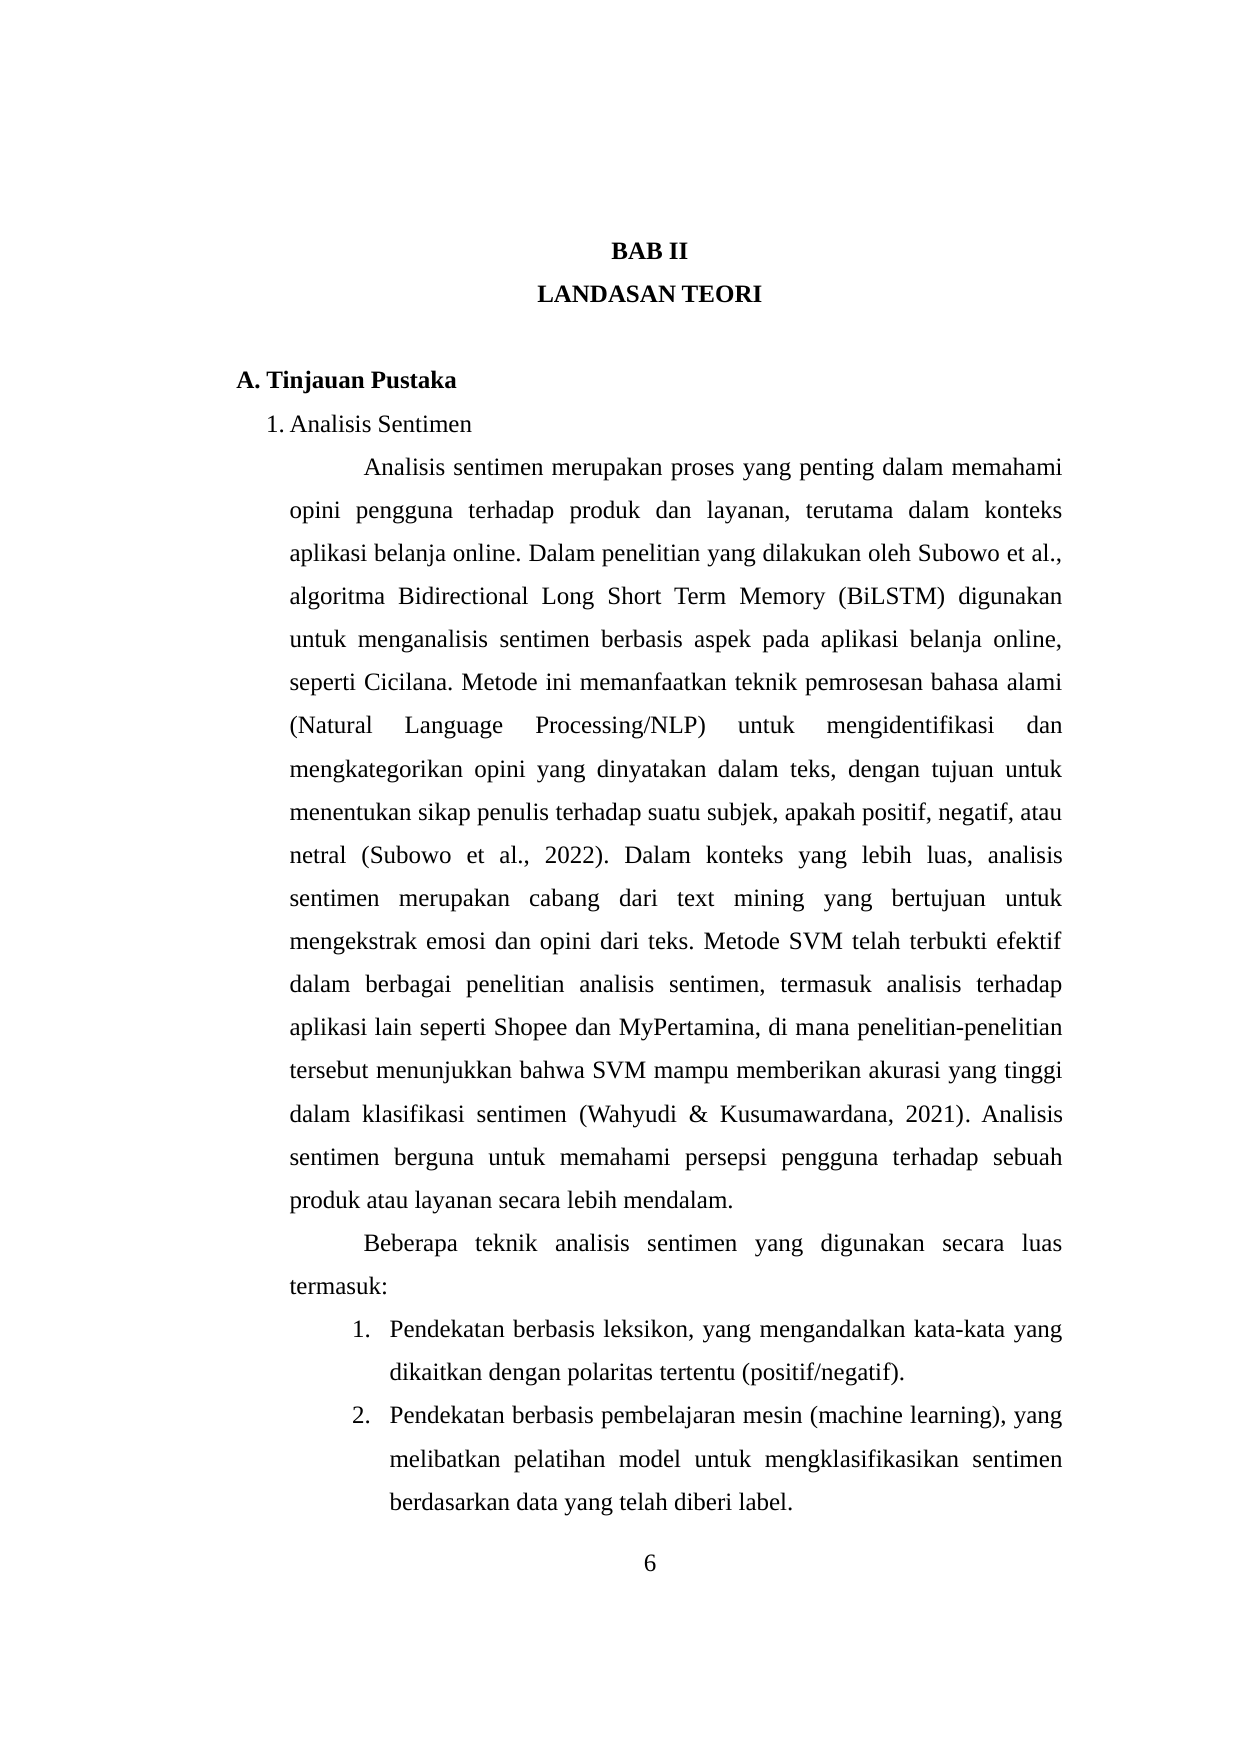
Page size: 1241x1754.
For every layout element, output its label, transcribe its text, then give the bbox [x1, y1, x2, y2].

text Analisis sentimen merupakan proses yang penting dalam memahami opini pengguna terhadap produk dan layanan, terutama dalam konteks aplikasi belanja online. Dalam penelitian yang dilakukan oleh Subowo et al., algoritma Bidirectional Long Short Term Memory (BiLSTM) digunakan untuk menganalisis sentimen berbasis aspek pada aplikasi belanja online, seperti Cicilana. Metode ini memanfaatkan teknik pemrosesan bahasa alami (Natural Language Processing/NLP) untuk mengidentifikasi dan mengkategorikan opini yang dinyatakan dalam teks, dengan tujuan untuk menentukan sikap penulis terhadap suatu subjek, apakah positif, negatif, atau netral (Subowo et al., 2022)⁠. Dalam konteks yang lebih luas, analisis sentimen merupakan cabang dari text mining yang bertujuan untuk mengekstrak emosi dan opini dari teks. Metode SVM telah terbukti efektif dalam berbagai penelitian analisis sentimen, termasuk analisis terhadap aplikasi lain seperti Shopee dan MyPertamina, di mana penelitian-penelitian tersebut menunjukkan bahwa SVM mampu memberikan akurasi yang tinggi dalam klasifikasi sentimen (Wahyudi & Kusumawardana, 2021)⁠. Analisis sentimen berguna untuk memahami persepsi pengguna terhadap sebuah produk atau layanan secara lebih mendalam. [289, 452, 1063, 1214]
text 1. Analisis Sentimen [266, 409, 1063, 437]
text LANDASAN TEORI [236, 279, 1063, 308]
list Pendekatan berbasis leksikon, yang mengandalkan kata-kata yang dikaitkan dengan polaritas tertentu (positif/negatif). [352, 1314, 1063, 1386]
text Beberapa teknik analisis sentimen yang digunakan secara luas termasuk: [289, 1228, 1063, 1300]
text BAB II [236, 236, 1063, 265]
list Pendekatan berbasis pembelajaran mesin (machine learning), yang melibatkan pelatihan model untuk mengklasifikasikan sentimen berdasarkan data yang telah diberi label. [352, 1401, 1063, 1516]
text A. Tinjauan Pustaka [236, 366, 1063, 394]
